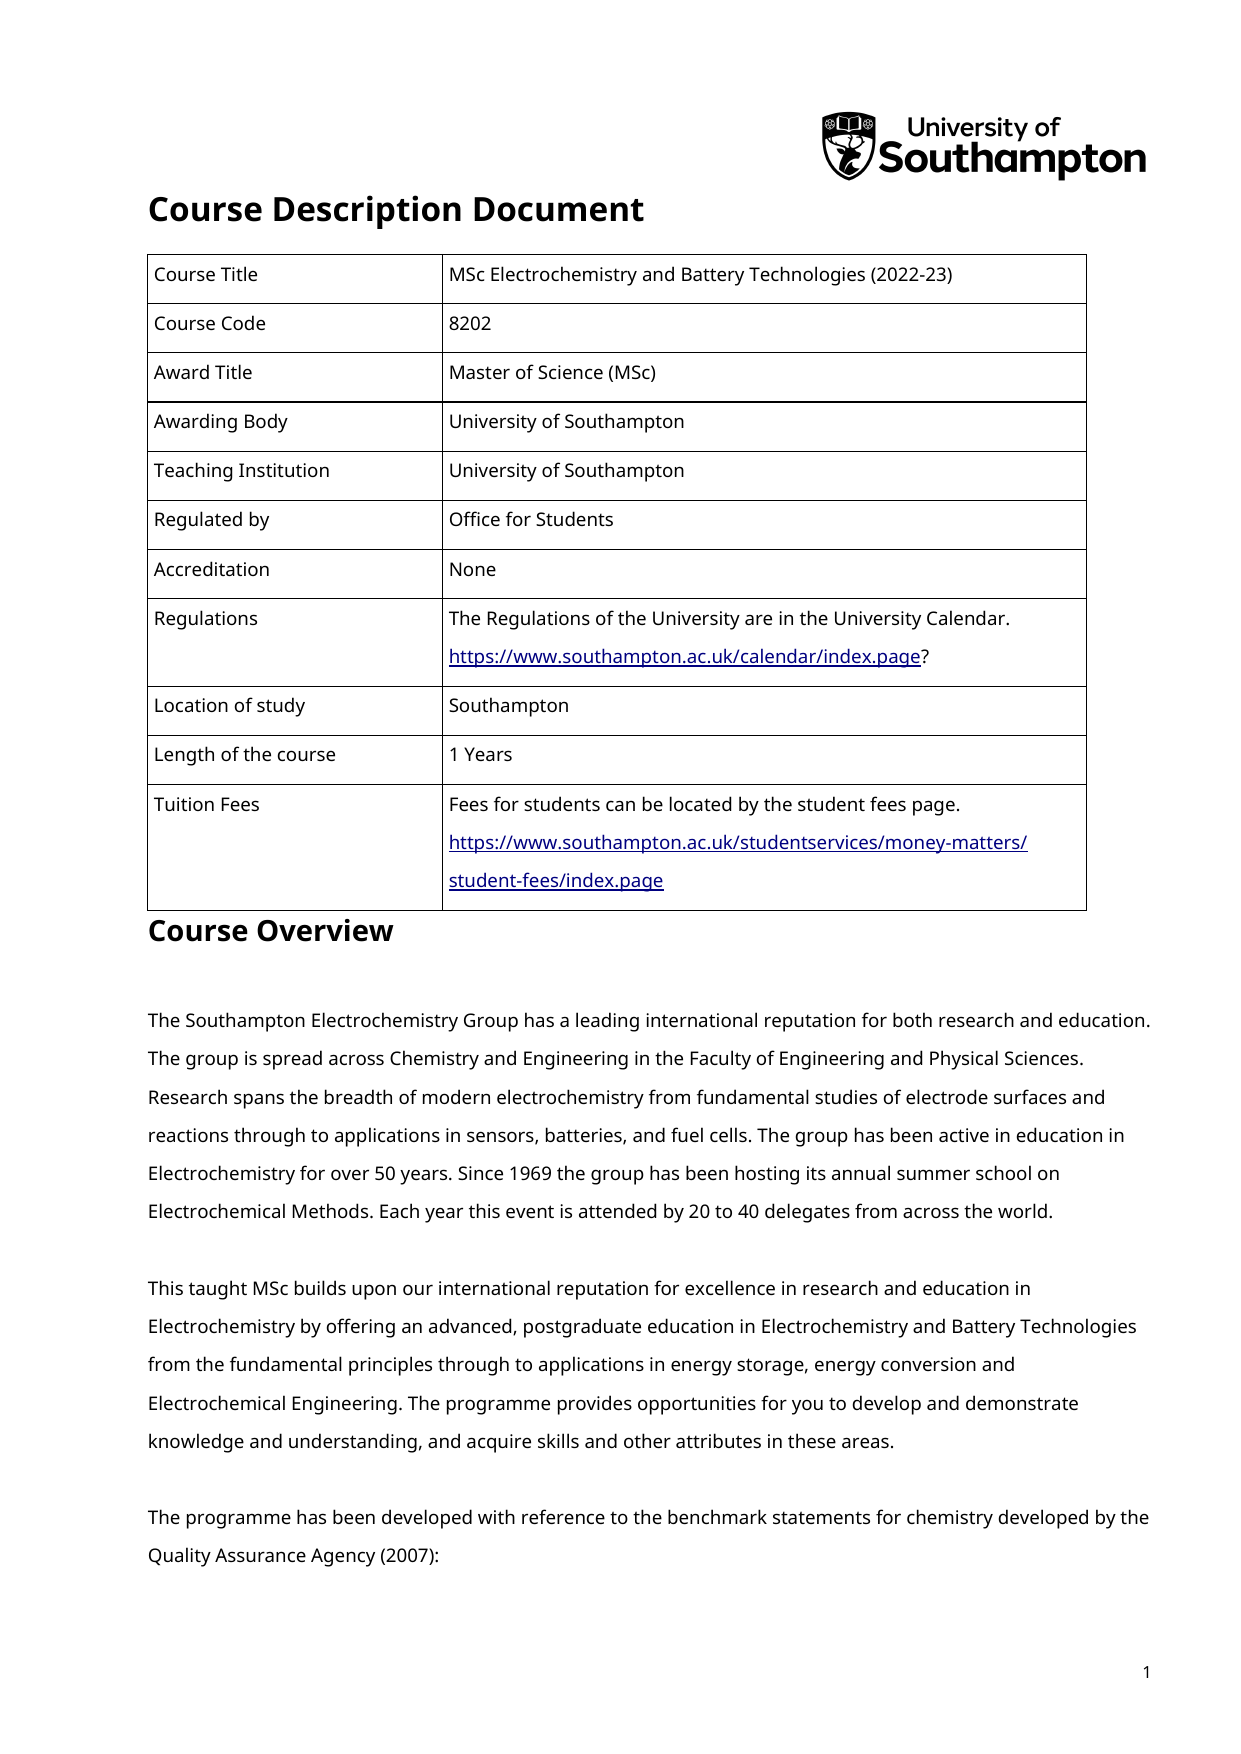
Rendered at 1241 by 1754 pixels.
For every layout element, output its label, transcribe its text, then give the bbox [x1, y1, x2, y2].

table_cell Length of the course [148, 736, 442, 784]
table_cell Tuition Fees [148, 785, 442, 909]
subtitle Course Description Document [148, 186, 1152, 231]
text The Southampton Electrochemistry Group has a leading international reputation for both research and education. The group is spread across Chemistry and Engineering in the Faculty of Engineering and Physical Sciences. Research spans the breadth of modern electrochemistry from fundamental studies of electrode surfaces and reactions through to applications in sensors, batteries, and fuel cells. The group has been active in education in Electrochemistry for over 50 years. Since 1969 the group has been hosting its annual summer school on Electrochemical Methods. Each year this event is attended by 20 to 40 delegates from across the world. This taught MSc builds upon our international reputation for excellence in research and education in Electrochemistry by offering an advanced, postgraduate education in Electrochemistry and Battery Technologies from the fundamental principles through to applications in energy storage, energy conversion and Electrochemical Engineering. The programme provides opportunities for you to develop and demonstrate knowledge and understanding, and acquire skills and other attributes in these areas. The programme has been developed with reference to the benchmark statements for chemistry developed by the Quality Assurance Agency (2007): [148, 1007, 1152, 1606]
table_cell The Regulations of the University are in the University Calendar. https://www.southampton.ac.uk/calendar/index.page? [443, 599, 1086, 686]
table_cell Regulations [148, 599, 442, 686]
subtitle Course Overview [148, 911, 1152, 950]
table_cell Regulated by [148, 501, 442, 549]
table_cell Course Code [148, 304, 442, 352]
table_cell University of Southampton [443, 452, 1086, 500]
table_cell 8202 [443, 304, 1086, 352]
table_cell Master of Science (MSc) [443, 353, 1086, 401]
table_cell Location of study [148, 687, 442, 735]
table_cell Accreditation [148, 550, 442, 598]
table_header MSc Electrochemistry and Battery Technologies (2022-23) [443, 255, 1086, 303]
table_cell 1 Years [443, 736, 1086, 784]
table_cell None [443, 550, 1086, 598]
table_cell Teaching Institution [148, 452, 442, 500]
table_cell Awarding Body [148, 403, 442, 451]
table_cell Award Title [148, 353, 442, 401]
table_cell Southampton [443, 687, 1086, 735]
table_cell University of Southampton [443, 403, 1086, 451]
table_cell Fees for students can be located by the student fees page. https://www.southampton.ac.uk/studentservices/money-matters/student-fees/index.page [443, 785, 1086, 909]
table_header Course Title [148, 255, 442, 303]
table_cell Office for Students [443, 501, 1086, 549]
